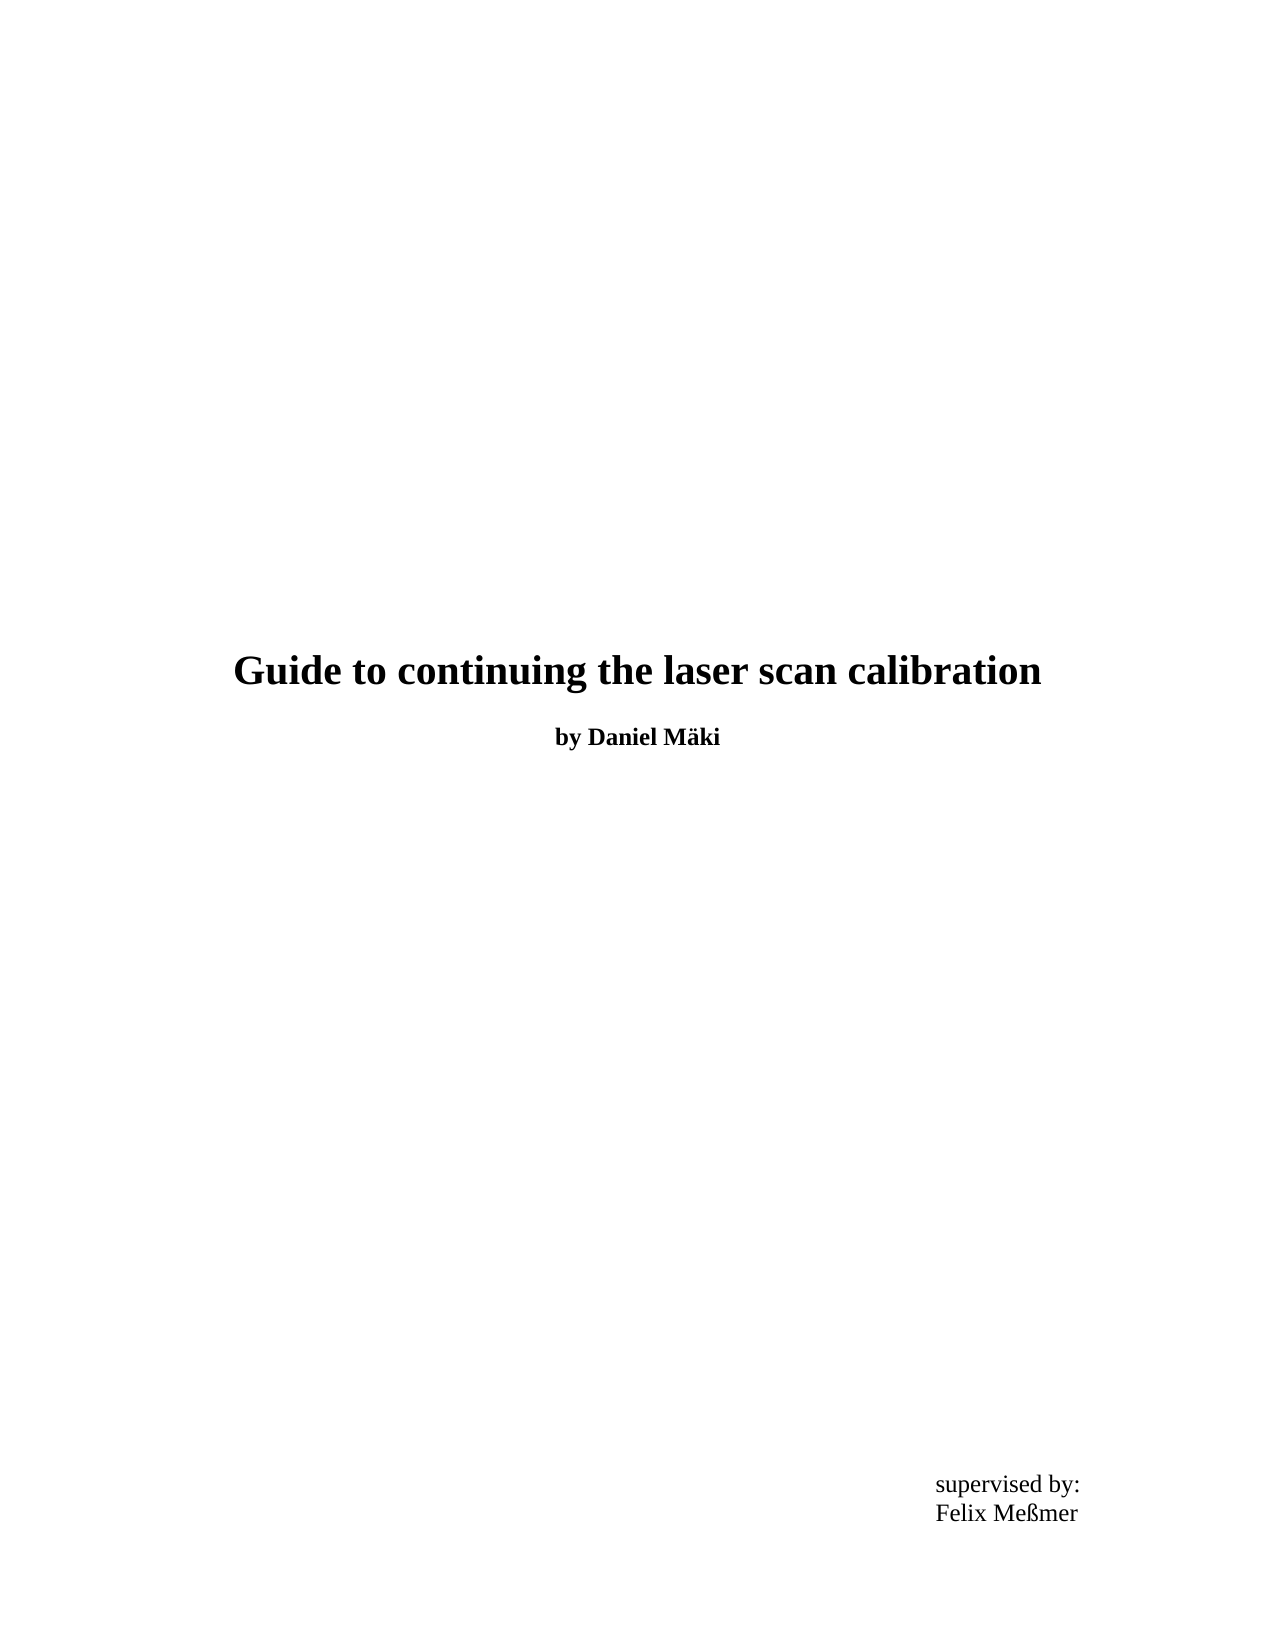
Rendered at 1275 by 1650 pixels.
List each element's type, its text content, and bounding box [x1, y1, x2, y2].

text by Daniel Mäki [118, 722, 1157, 751]
text Guide to continuing the laser scan calibration [118, 645, 1157, 693]
text Felix Meßmer [118, 1498, 1157, 1527]
text supervised by: [118, 1469, 1157, 1498]
